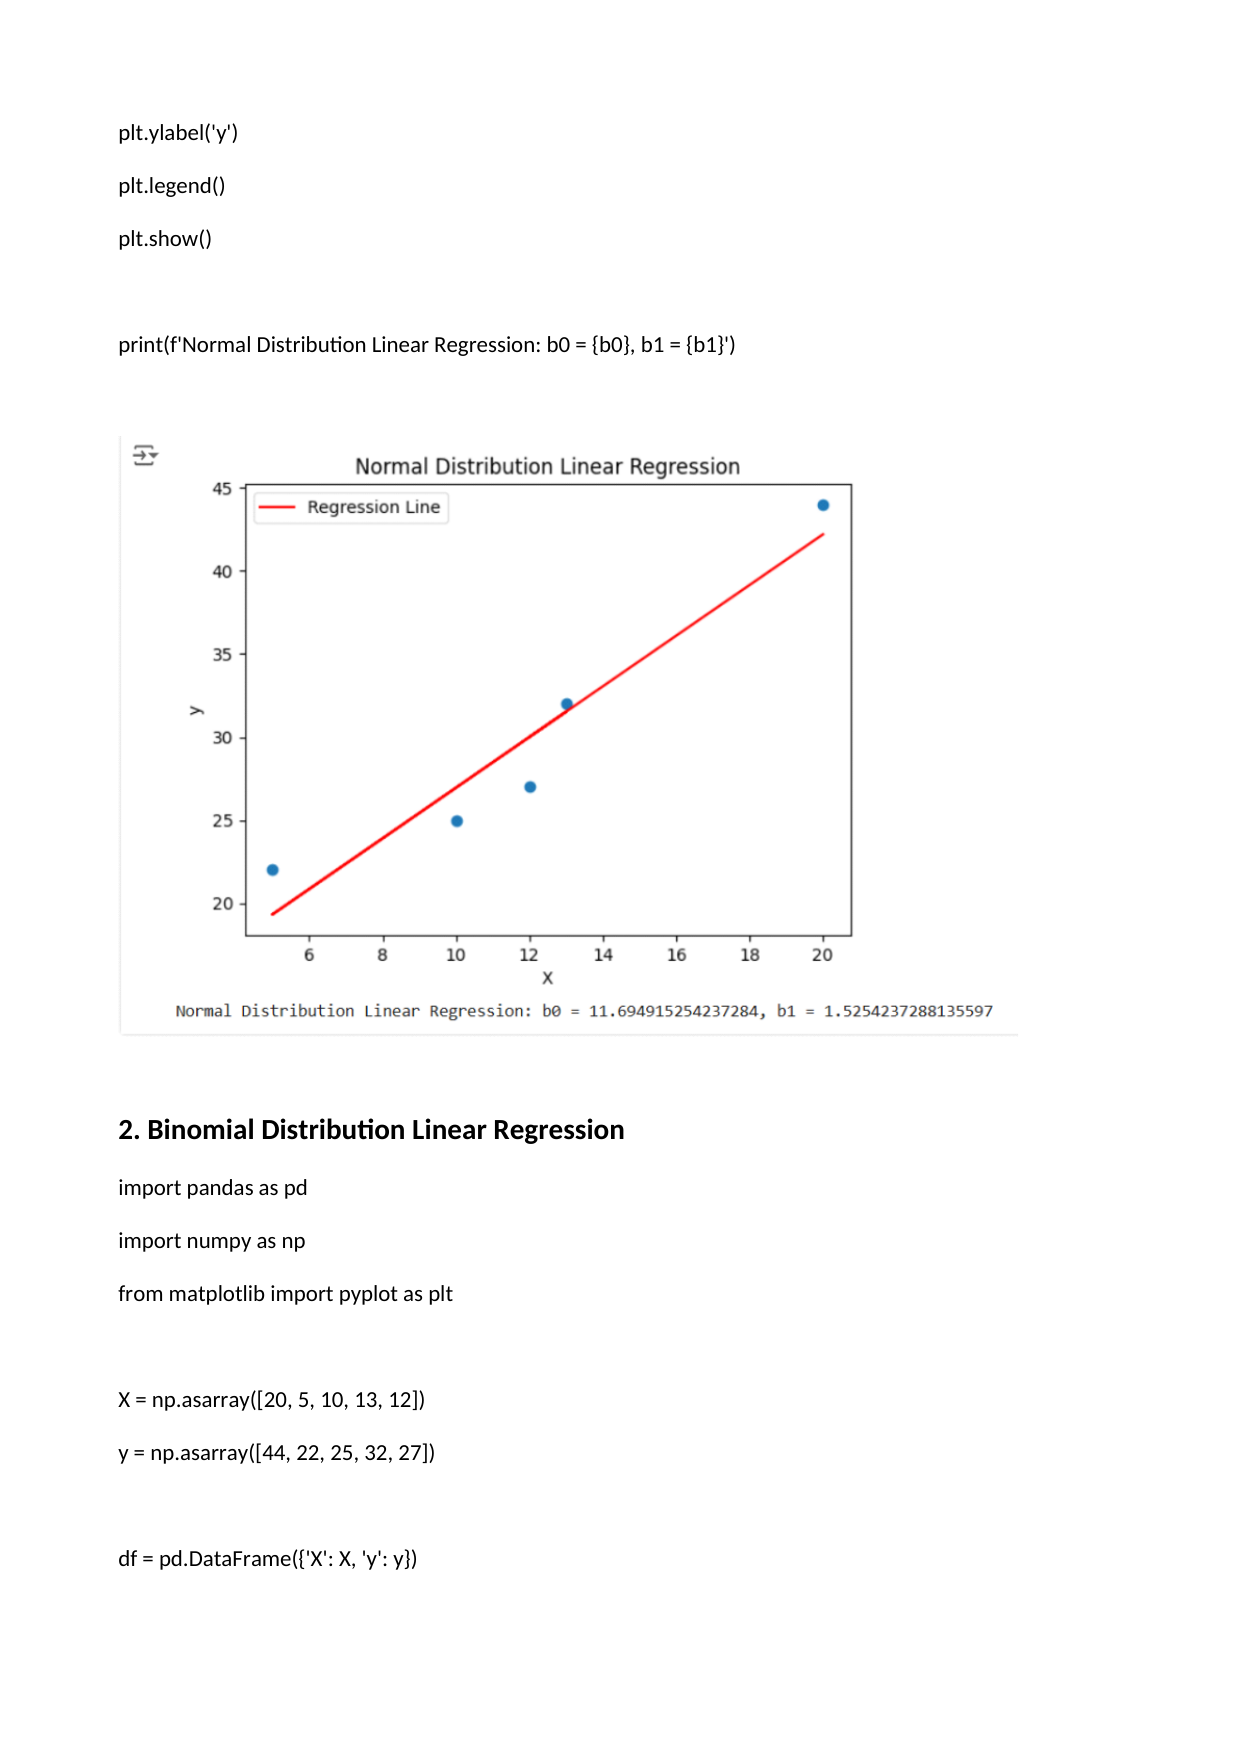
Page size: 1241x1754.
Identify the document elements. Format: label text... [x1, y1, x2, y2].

text import pandas as pd [118, 1173, 1122, 1201]
text from matplotlib import pyplot as plt [118, 1279, 1122, 1307]
text y = np.asarray([44, 22, 25, 32, 27]) [118, 1438, 1122, 1466]
text plt.ylabel('y') [118, 118, 1122, 146]
text import numpy as np [118, 1226, 1122, 1254]
text X = np.asarray([20, 5, 10, 13, 12]) [118, 1385, 1122, 1413]
text plt.show() [118, 224, 1122, 252]
text plt.legend() [118, 171, 1122, 199]
text df = pd.DataFrame({'X': X, 'y': y}) [118, 1544, 1122, 1572]
text print(f'Normal Distribution Linear Regression: b0 = {b0}, b1 = {b1}') [118, 330, 1122, 358]
text 2. Binomial Distribution Linear Regression [118, 1111, 1122, 1147]
